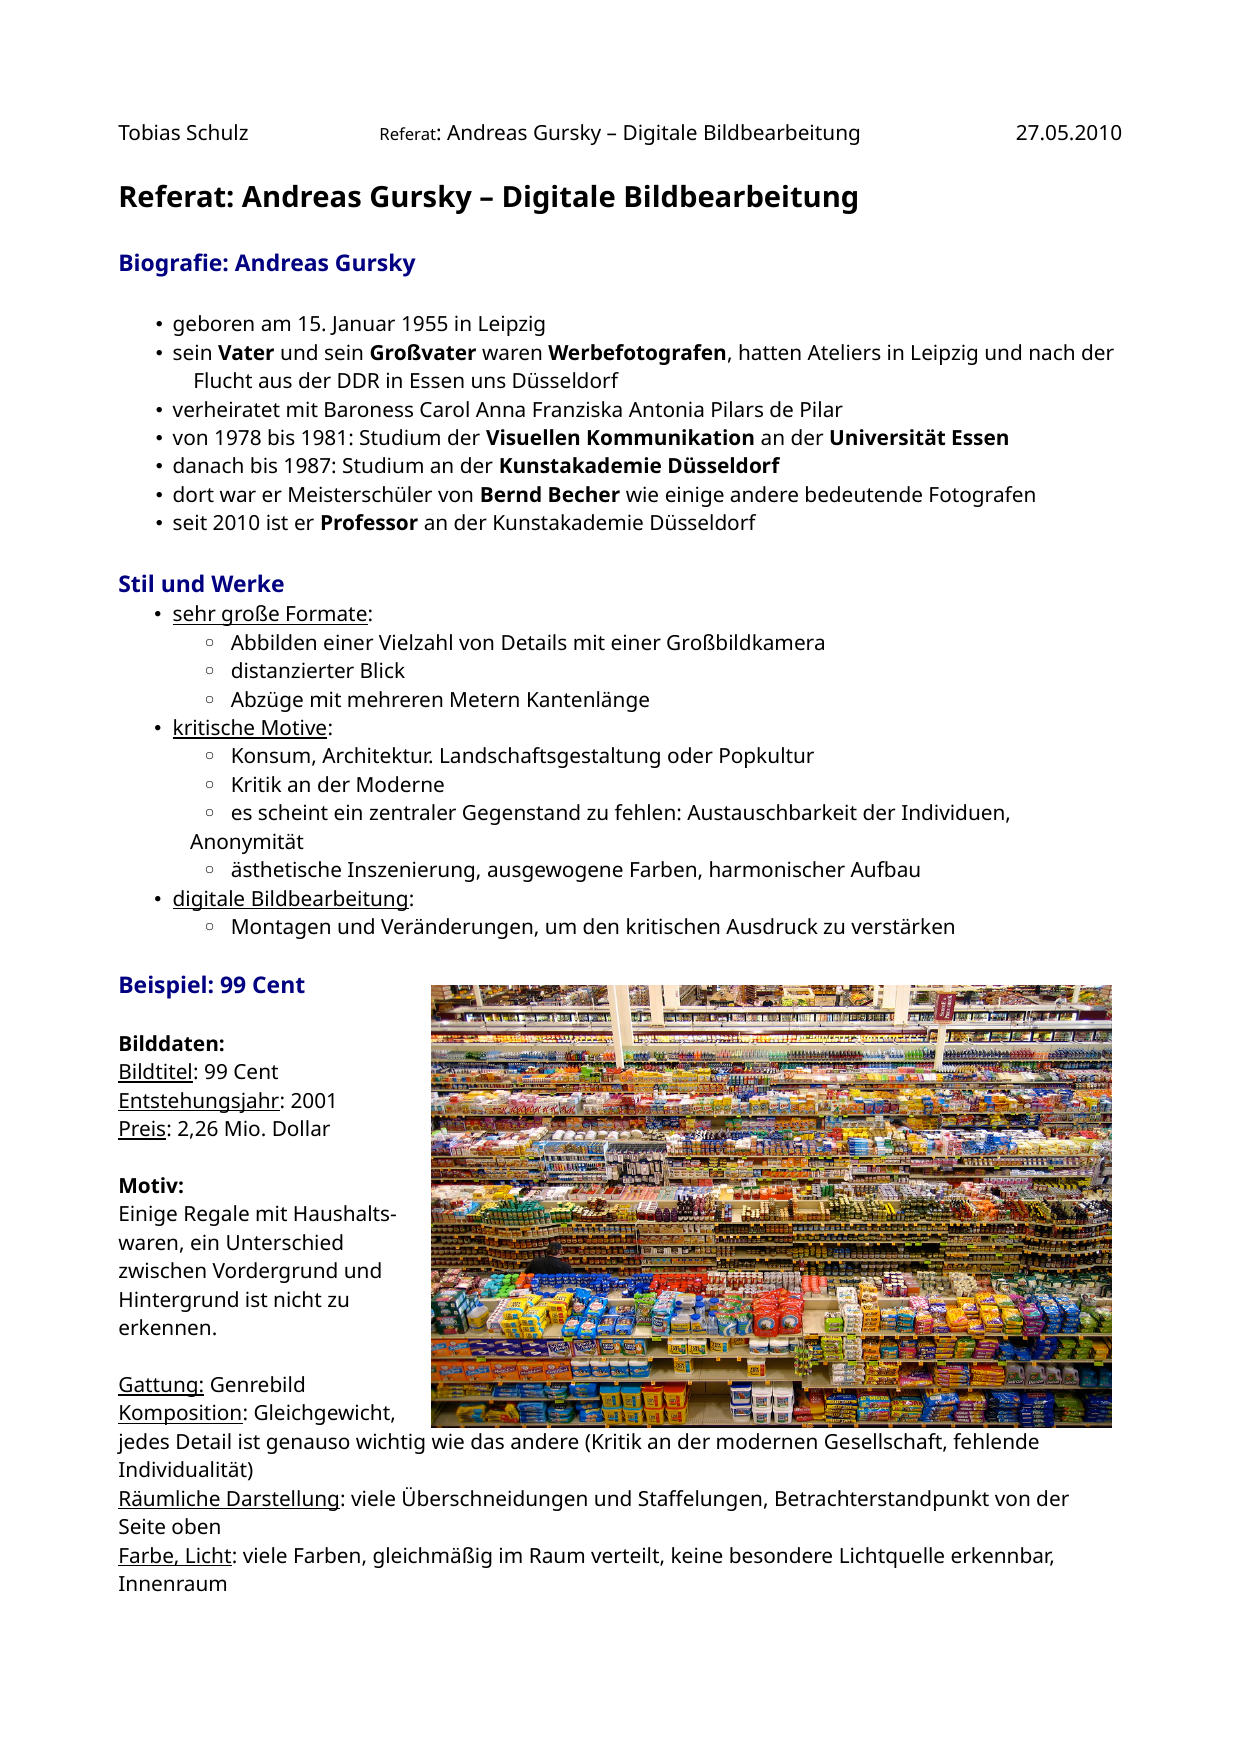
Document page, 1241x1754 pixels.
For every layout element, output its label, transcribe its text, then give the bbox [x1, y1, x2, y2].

text Gattung: Genrebild [118, 1370, 431, 1398]
text Hintergrund ist nicht zu [118, 1285, 431, 1313]
list Konsum, Architektur. Landschaftsgestaltung oder Popkultur [190, 742, 1122, 770]
list Montagen und Veränderungen, um den kritischen Ausdruck zu verstärken [151, 912, 1122, 941]
text Komposition: Gleichgewicht, [118, 1398, 431, 1427]
list Abzüge mit mehreren Metern Kantenlänge [190, 685, 1122, 713]
text Referat: Andreas Gursky – Digitale Bildbearbeitung [118, 176, 1122, 216]
list dort war er Meisterschüler von Bernd Becher wie einige andere bedeutende Fotografen [156, 480, 1122, 508]
list geboren am 15. Januar 1955 in Leipzig [156, 309, 1122, 338]
picture [431, 985, 1112, 1428]
text Preis: 2,26 Mio. Dollar [118, 1114, 431, 1143]
text waren, ein Unterschied [118, 1228, 431, 1256]
text zwischen Vordergrund und [118, 1256, 431, 1285]
list distanzierter Blick [190, 656, 1122, 685]
text [1112, 1313, 1122, 1342]
list es scheint ein zentraler Gegenstand zu fehlen: Austauschbarkeit der Individuen, Anonymität [190, 798, 1122, 855]
text Bildtitel: 99 Cent [118, 1057, 431, 1086]
list verheiratet mit Baroness Carol Anna Franziska Antonia Pilars de Pilar [156, 395, 1122, 423]
text Motiv: [118, 1171, 431, 1199]
text Biografie: Andreas Gursky [118, 247, 1122, 278]
text Einige Regale mit Haushalts- [118, 1199, 431, 1228]
list Kritik an der Moderne [190, 770, 1122, 798]
text [1112, 1171, 1122, 1199]
list sehr große Formate: [154, 599, 1122, 628]
text Beispiel: 99 Cent [118, 969, 1122, 1000]
text erkennen. [118, 1313, 431, 1342]
list seit 2010 ist er Professor an der Kunstakademie Düsseldorf [156, 508, 1122, 537]
text Farbe, Licht: viele Farben, gleichmäßig im Raum verteilt, keine besondere Lichtquelle erkennbar, Innenraum [118, 1541, 1122, 1598]
list digitale Bildbearbeitung: [151, 884, 1122, 912]
text [1112, 1029, 1122, 1057]
text Entstehungsjahr: 2001 [118, 1086, 431, 1114]
list danach bis 1987: Studium an der Kunstakademie Düsseldorf [156, 452, 1122, 480]
text Bilddaten: [118, 1029, 431, 1057]
list sein Vater und sein Großvater waren Werbefotografen, hatten Ateliers in Leipzig und nach der Flucht aus der DDR in Essen uns Düsseldorf [156, 338, 1122, 395]
text jedes Detail ist genauso wichtig wie das andere (Kritik an der modernen Gesellschaft, fehlende Individualität) [118, 1427, 1122, 1484]
list Abbilden einer Vielzahl von Details mit einer Großbildkamera [190, 628, 1122, 656]
list kritische Motive: [154, 713, 1122, 742]
text Räumliche Darstellung: viele Überschneidungen und Staffelungen, Betrachterstandpunkt von der Seite oben [118, 1484, 1122, 1541]
text Stil und Werke [118, 568, 1122, 599]
list von 1978 bis 1981: Studium der Visuellen Kommunikation an der Universität Essen [156, 423, 1122, 452]
list ästhetische Inszenierung, ausgewogene Farben, harmonischer Aufbau [190, 855, 1122, 884]
